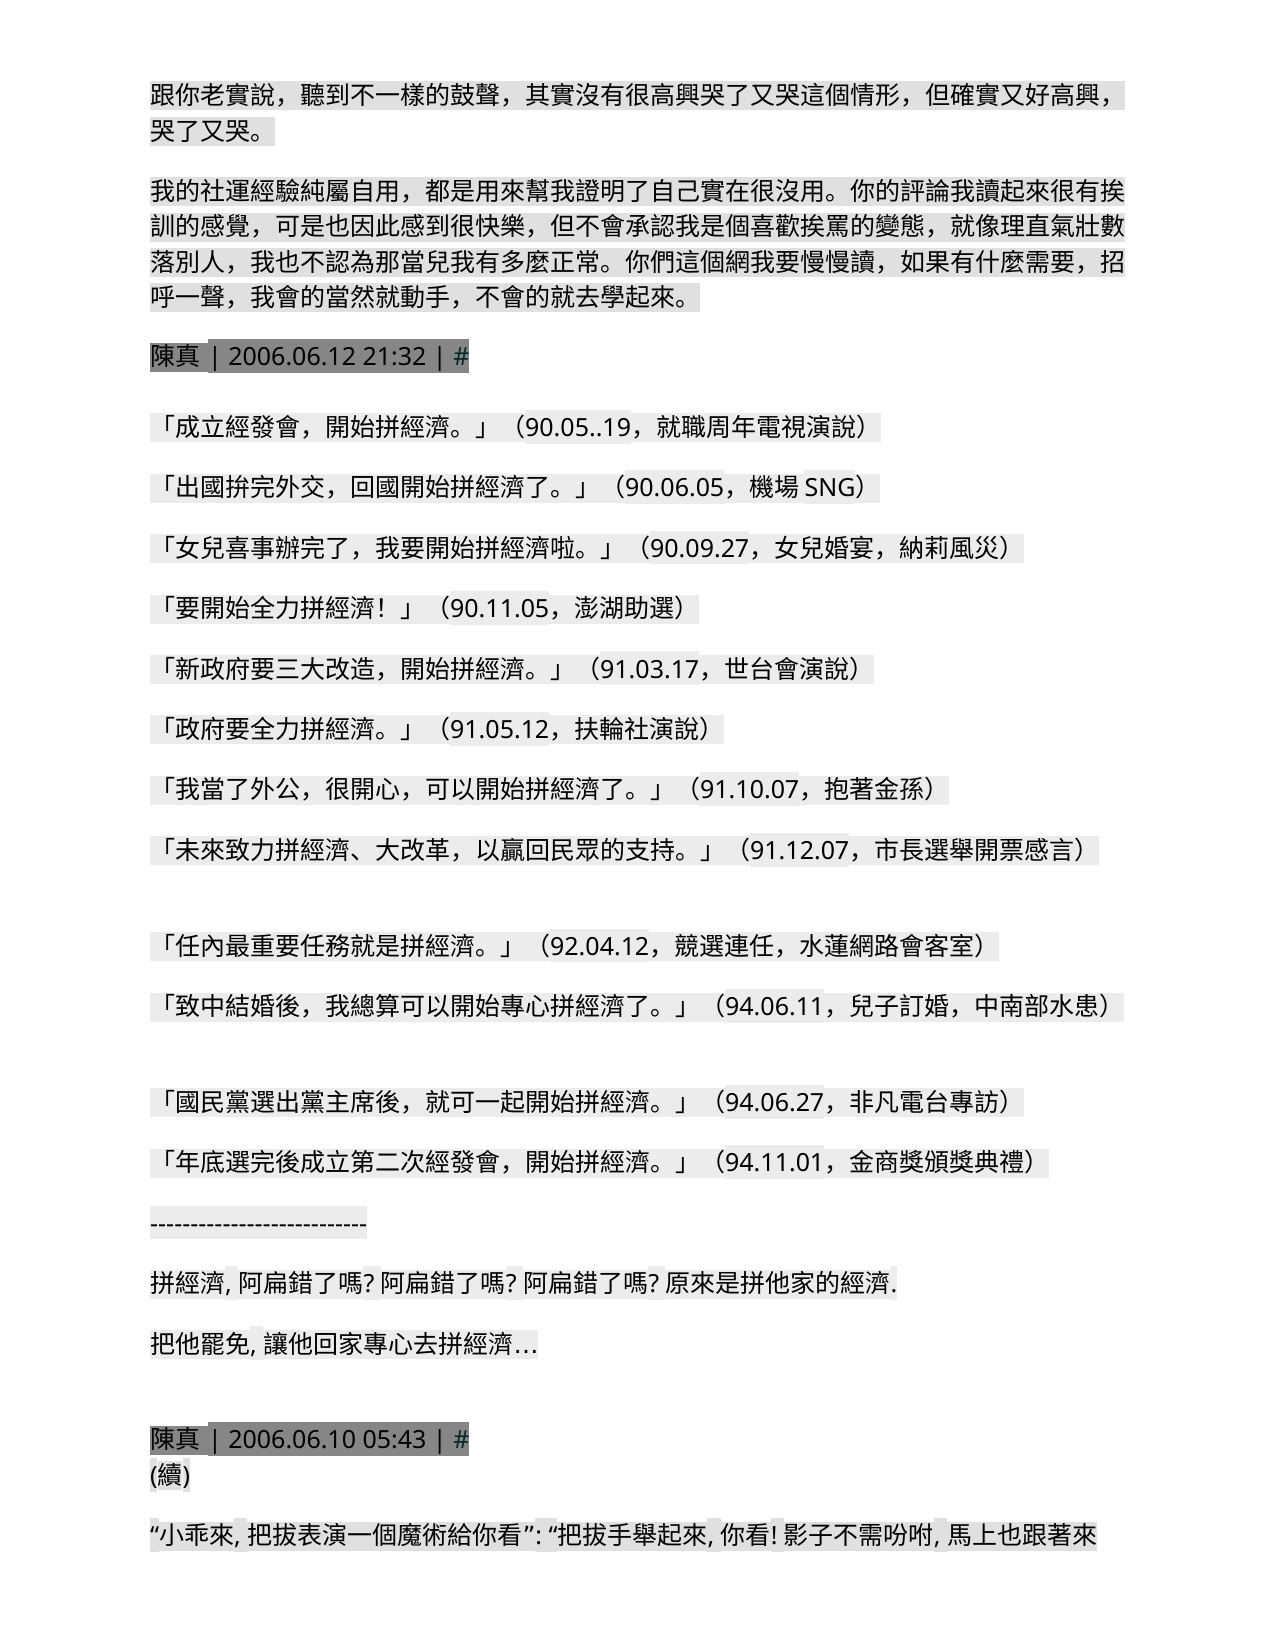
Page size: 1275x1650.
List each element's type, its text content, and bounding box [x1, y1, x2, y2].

text 「新政府要三大改造，開始拼經濟。」（91.03.17，世台會演說） [150, 650, 1125, 685]
text 「成立經發會，開始拼經濟。」（90.05..19，就職周年電視演說） [150, 373, 1125, 444]
text 「要開始全力拼經濟！」（90.11.05，澎湖助選） [150, 589, 1125, 625]
text 把他罷免, 讓他回家專心去拼經濟… [150, 1325, 1125, 1396]
text 跟你老實說，聽到不一樣的鼓聲，其實沒有很高興哭了又哭這個情形，但確實又好高興，哭了又哭。 [150, 75, 1125, 146]
text 「政府要全力拼經濟。」（91.05.12，扶輪社演說） [150, 710, 1125, 746]
text 「年底選完後成立第二次經發會，開始拼經濟。」（94.11.01，金商獎頒獎典禮） [150, 1144, 1125, 1179]
text 「我當了外公，很開心，可以開始拼經濟了。」（91.10.07，抱著金孫） [150, 771, 1125, 806]
text 「女兒喜事辦完了，我要開始拼經濟啦。」（90.09.27，女兒婚宴，納莉風災） [150, 529, 1125, 564]
text “小乖來, 把拔表演一個魔術給你看”: “把拔手舉起來, 你看! 影子不需吩咐, 馬上也跟著來 [150, 1517, 1125, 1552]
text --------------------------- [150, 1204, 1125, 1239]
text 「出國拚完外交，回國開始拼經濟了。」（90.06.05，機場SNG） [150, 469, 1125, 504]
text 拼經濟, 阿扁錯了嗎? 阿扁錯了嗎? 阿扁錯了嗎? 原來是拼他家的經濟. [150, 1264, 1125, 1300]
text 「致中結婚後，我總算可以開始專心拼經濟了。」（94.06.11，兒子訂婚，中南部水患） [150, 987, 1125, 1023]
text 我的社運經驗純屬自用，都是用來幫我證明了自己實在很沒用。你的評論我讀起來很有挨訓的感覺，可是也因此感到很快樂，但不會承認我是個喜歡挨罵的變態，就像理直氣壯數落別人，我也不認為那當兒我有多麼正常。你們這個網我要慢慢讀，如果有什麼需要，招呼一聲，我會的當然就動手，不會的就去學起來。 [150, 171, 1125, 312]
text 「未來致力拼經濟、大改革，以贏回民眾的支持。」（91.12.07，市長選舉開票感言） [150, 831, 1125, 867]
text 陳真 | 2006.06.12 21:32 | # [150, 337, 1125, 373]
text 「國民黨選出黨主席後，就可一起開始拼經濟。」（94.06.27，非凡電台專訪） [150, 1048, 1125, 1119]
text 「任內最重要任務就是拼經濟。」（92.04.12，競選連任，水蓮網路會客室） [150, 892, 1125, 962]
text 陳真 | 2006.06.10 05:43 | # [150, 1421, 1125, 1456]
text (續) [150, 1456, 1125, 1492]
